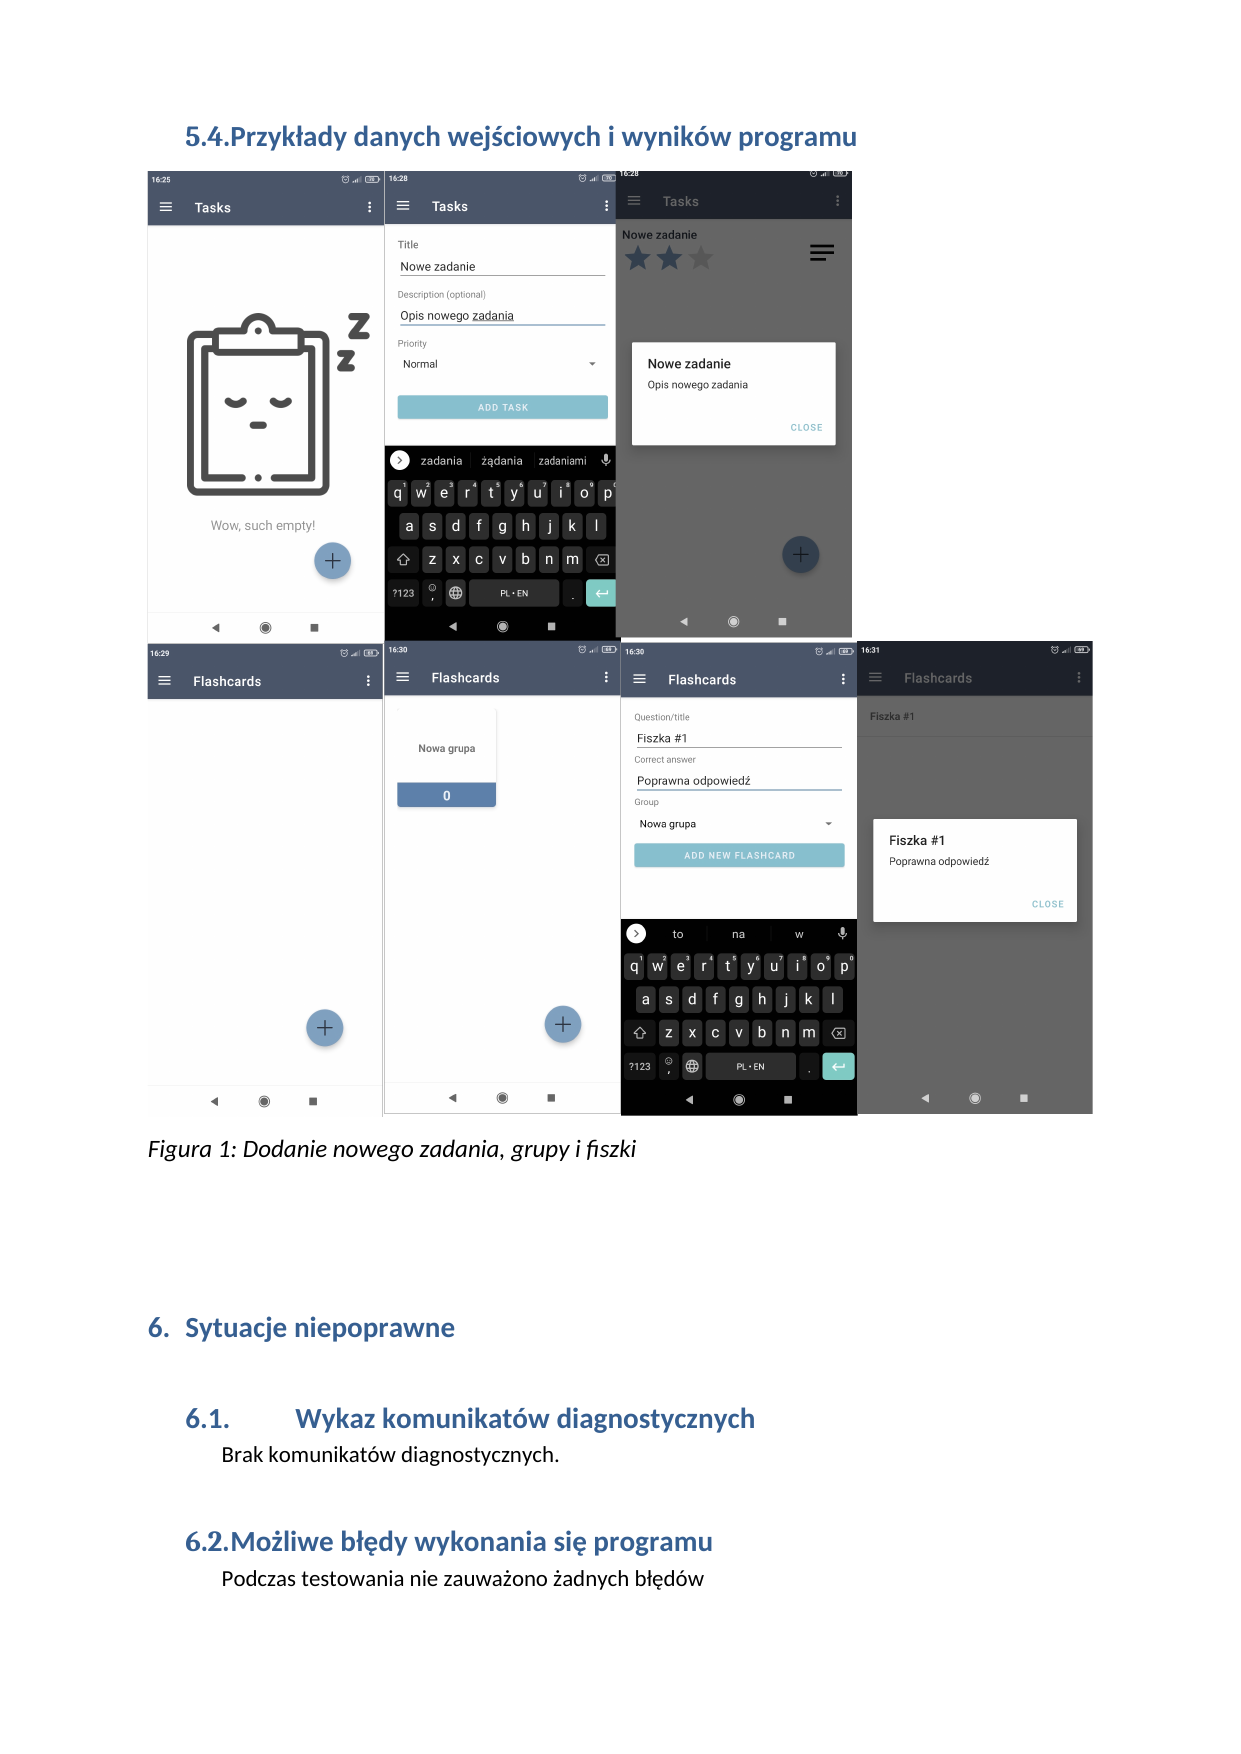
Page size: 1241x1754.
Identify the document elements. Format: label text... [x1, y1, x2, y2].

picture [147, 171, 1093, 1117]
text Brak komunikatów diagnostycznych. [221, 1441, 1093, 1469]
text Figura 1: Dodanie nowego zadania, grupy i fiszki [148, 1117, 1093, 1164]
subtitle Sytuacje niepoprawne [148, 1309, 1093, 1344]
subtitle Przykłady danych wejściowych i wyników programu [185, 118, 1093, 154]
subtitle Wykaz komunikatów diagnostycznych [185, 1400, 1093, 1435]
text Podczas testowania nie zauważono żadnych błędów [221, 1564, 1093, 1592]
subtitle Możliwe błędy wykonania się programu [185, 1523, 1093, 1558]
